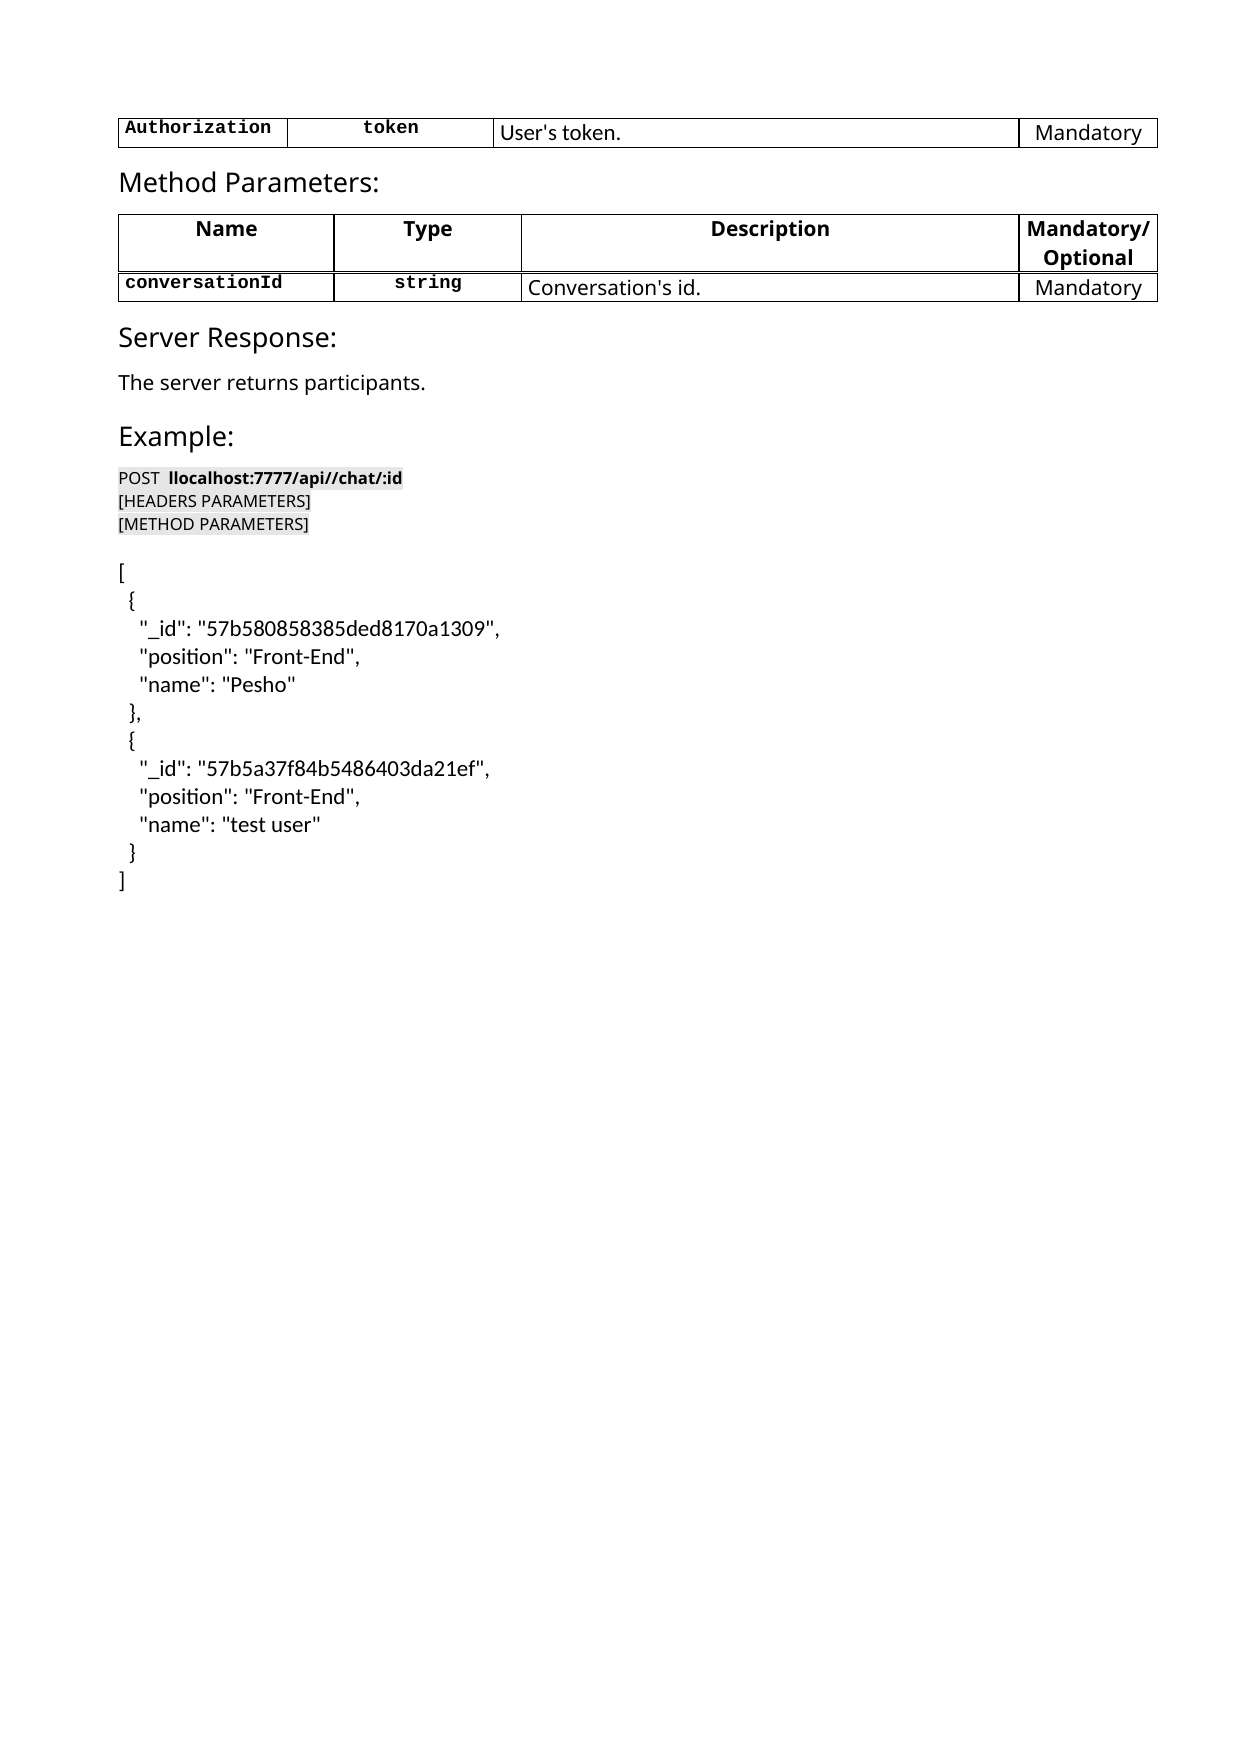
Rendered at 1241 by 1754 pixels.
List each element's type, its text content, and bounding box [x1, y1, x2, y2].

text The server returns participants. [118, 368, 1122, 396]
table_cell Authorization [119, 119, 287, 147]
text Method Parameters: [118, 164, 1122, 201]
table_header Name [119, 215, 333, 271]
text [HEADERS PARAMETERS] [118, 490, 1122, 512]
table_cell token [288, 119, 493, 147]
table_cell string [335, 274, 521, 301]
text [METHOD PARAMETERS] [118, 512, 1122, 535]
table_cell conversationId [119, 274, 333, 301]
table_cell Mandatory [1020, 274, 1157, 301]
table_header Mandatory/ Optional [1020, 215, 1157, 271]
text [ { "_id": "57b580858385ded8170a1309", "position": "Front-End", "name": "Pesho" }, { "_id": "57b5a37f84b5486403da21ef", "position": "Front-End", "name": "test user" } ] [118, 558, 1122, 894]
table_header Type [335, 215, 521, 271]
text Server Response: [118, 318, 1122, 355]
table_cell User's token. [494, 119, 1018, 147]
text POST llocalhost:7777/api//chat/:id [118, 467, 1122, 490]
text Example: [118, 417, 1122, 454]
table_header Description [522, 215, 1018, 271]
table_cell Mandatory [1020, 119, 1157, 147]
table_cell Conversation's id. [522, 274, 1018, 301]
